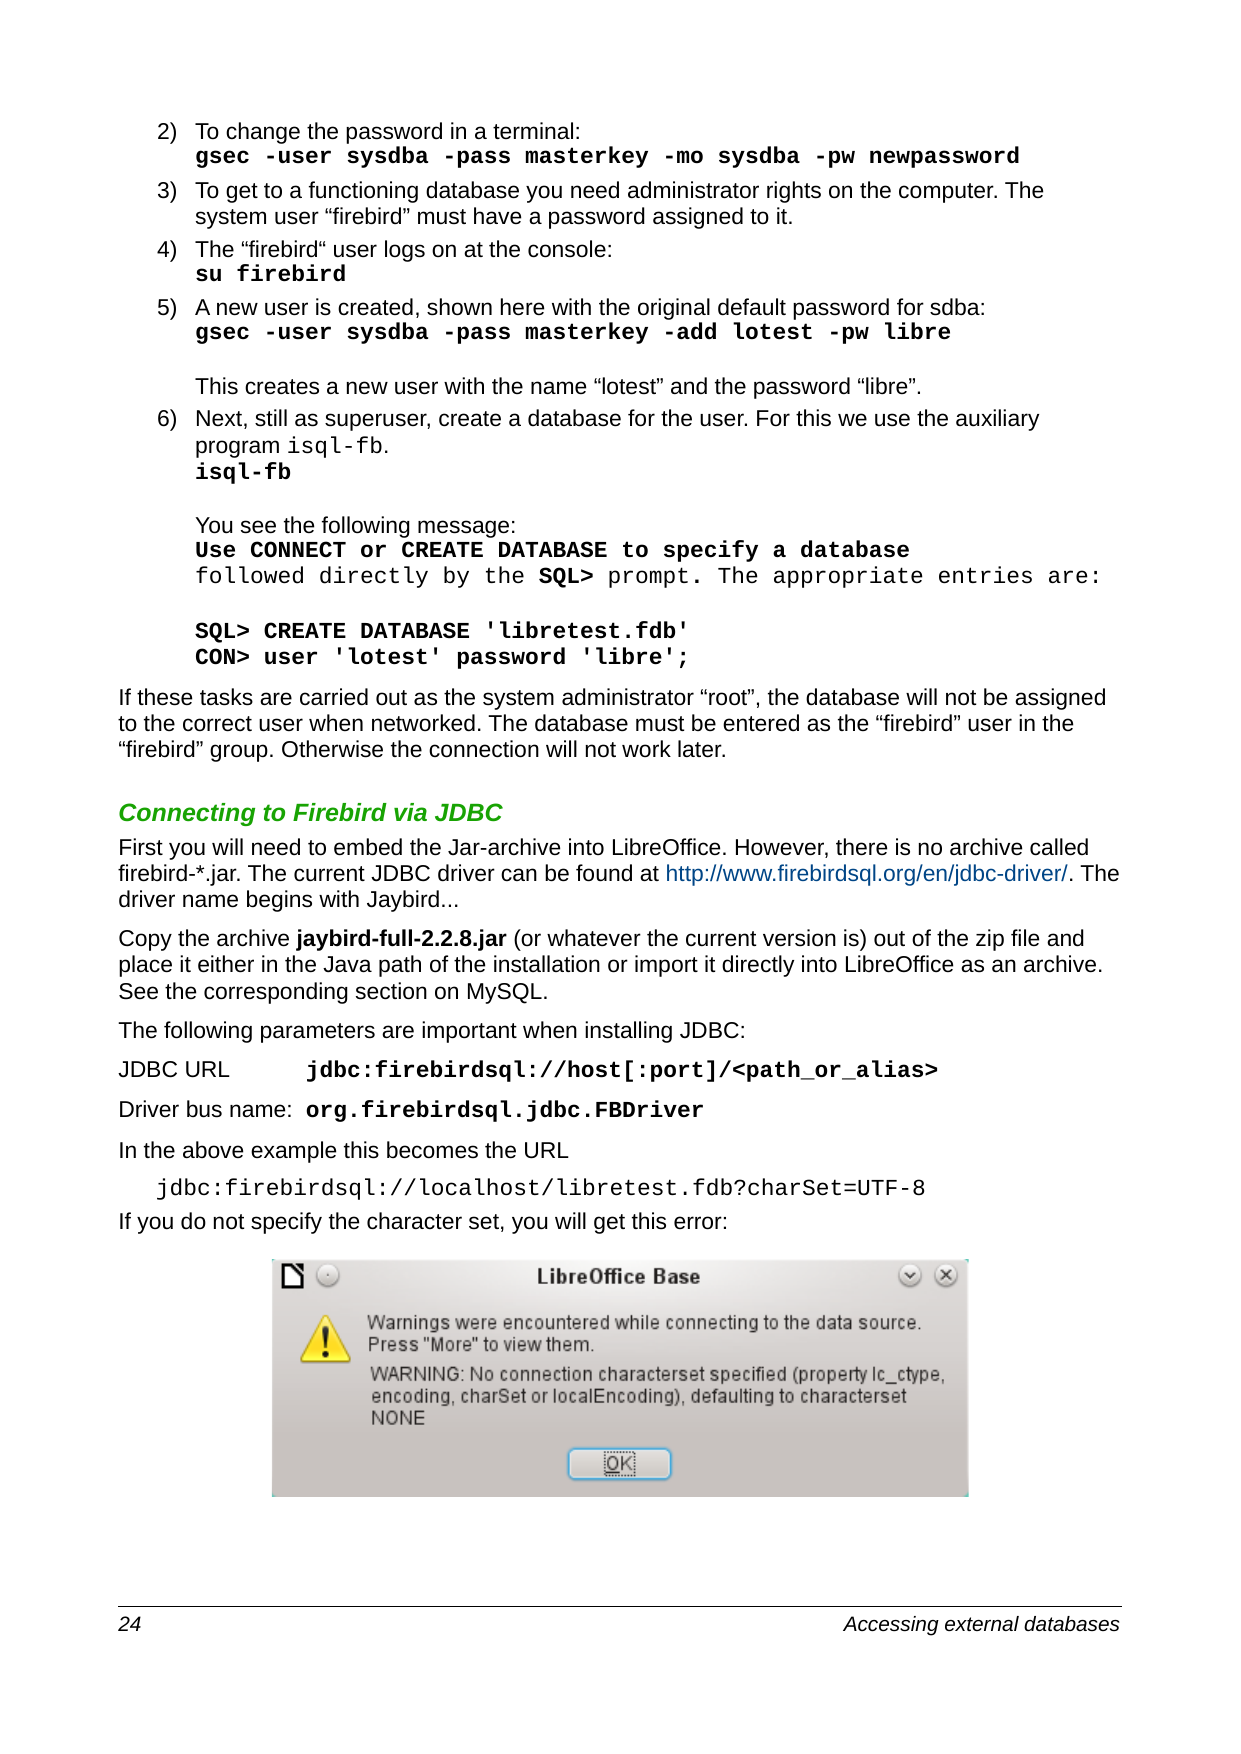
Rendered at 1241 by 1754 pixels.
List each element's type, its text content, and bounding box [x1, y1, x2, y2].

list To change the password in a terminal: gsec -user sysdba -pass masterkey -mo sysdba -pw newpassword [177, 118, 1122, 170]
text jdbc:firebirdsql://localhost/libretest.fdb?charSet=UTF-8 [156, 1176, 1122, 1202]
text The following parameters are important when installing JDBC: [118, 1017, 1122, 1043]
text Driver bus name: org.firebirdsql.jdbc.FBDriver [118, 1096, 1122, 1125]
text If you do not specify the character set, you will get this error: [118, 1208, 1122, 1234]
text If these tasks are carried out as the system administrator “root”, the database will not be assigned to the correct user when networked. The database must be entered as the “firebird” user in the “firebird” group. Otherwise the connection will not work later. [118, 684, 1122, 763]
text Copy the archive jaybird-full-2.2.8.jar (or whatever the current version is) out of the zip file and place it either in the Java path of the installation or import it directly into LibreOffice as an archive. See the corresponding section on MySQL. [118, 925, 1122, 1004]
text In the above example this becomes the URL [118, 1137, 1122, 1163]
list Next, still as superuser, create a database for the user. For this we use the auxiliary program isql-fb. isql-fb You see the following message: Use CONNECT or CREATE DATABASE to specify a database followed directly by the SQL> prompt. The appropriate entries are: SQL> CREATE DATABASE 'libretest.fdb' CON> user 'lotest' password 'libre'; [177, 405, 1122, 671]
text First you will need to embed the Jar-archive into LibreOffice. However, there is no archive called firebird-*.jar. The current JDBC driver can be found at http://www.firebirdsql.org/en/jdbc-driver/. The driver name begins with Jaybird... [118, 833, 1122, 913]
list A new user is created, shown here with the original default password for sdba: gsec -user sysdba -pass masterkey -add lotest -pw libre This creates a new user with the name “lotest” and the password “libre”. [177, 294, 1122, 399]
text JDBC URL jdbc:firebirdsql://host[:port]/<path_or_alias> [118, 1056, 1122, 1084]
list The “firebird“ user logs on at the console: su firebird [177, 236, 1122, 288]
picture [271, 1259, 969, 1497]
subtitle Connecting to Firebird via JDBC [118, 798, 1122, 827]
list To get to a functioning database you need administrator rights on the computer. The system user “firebird” must have a password assigned to it. [177, 177, 1122, 229]
